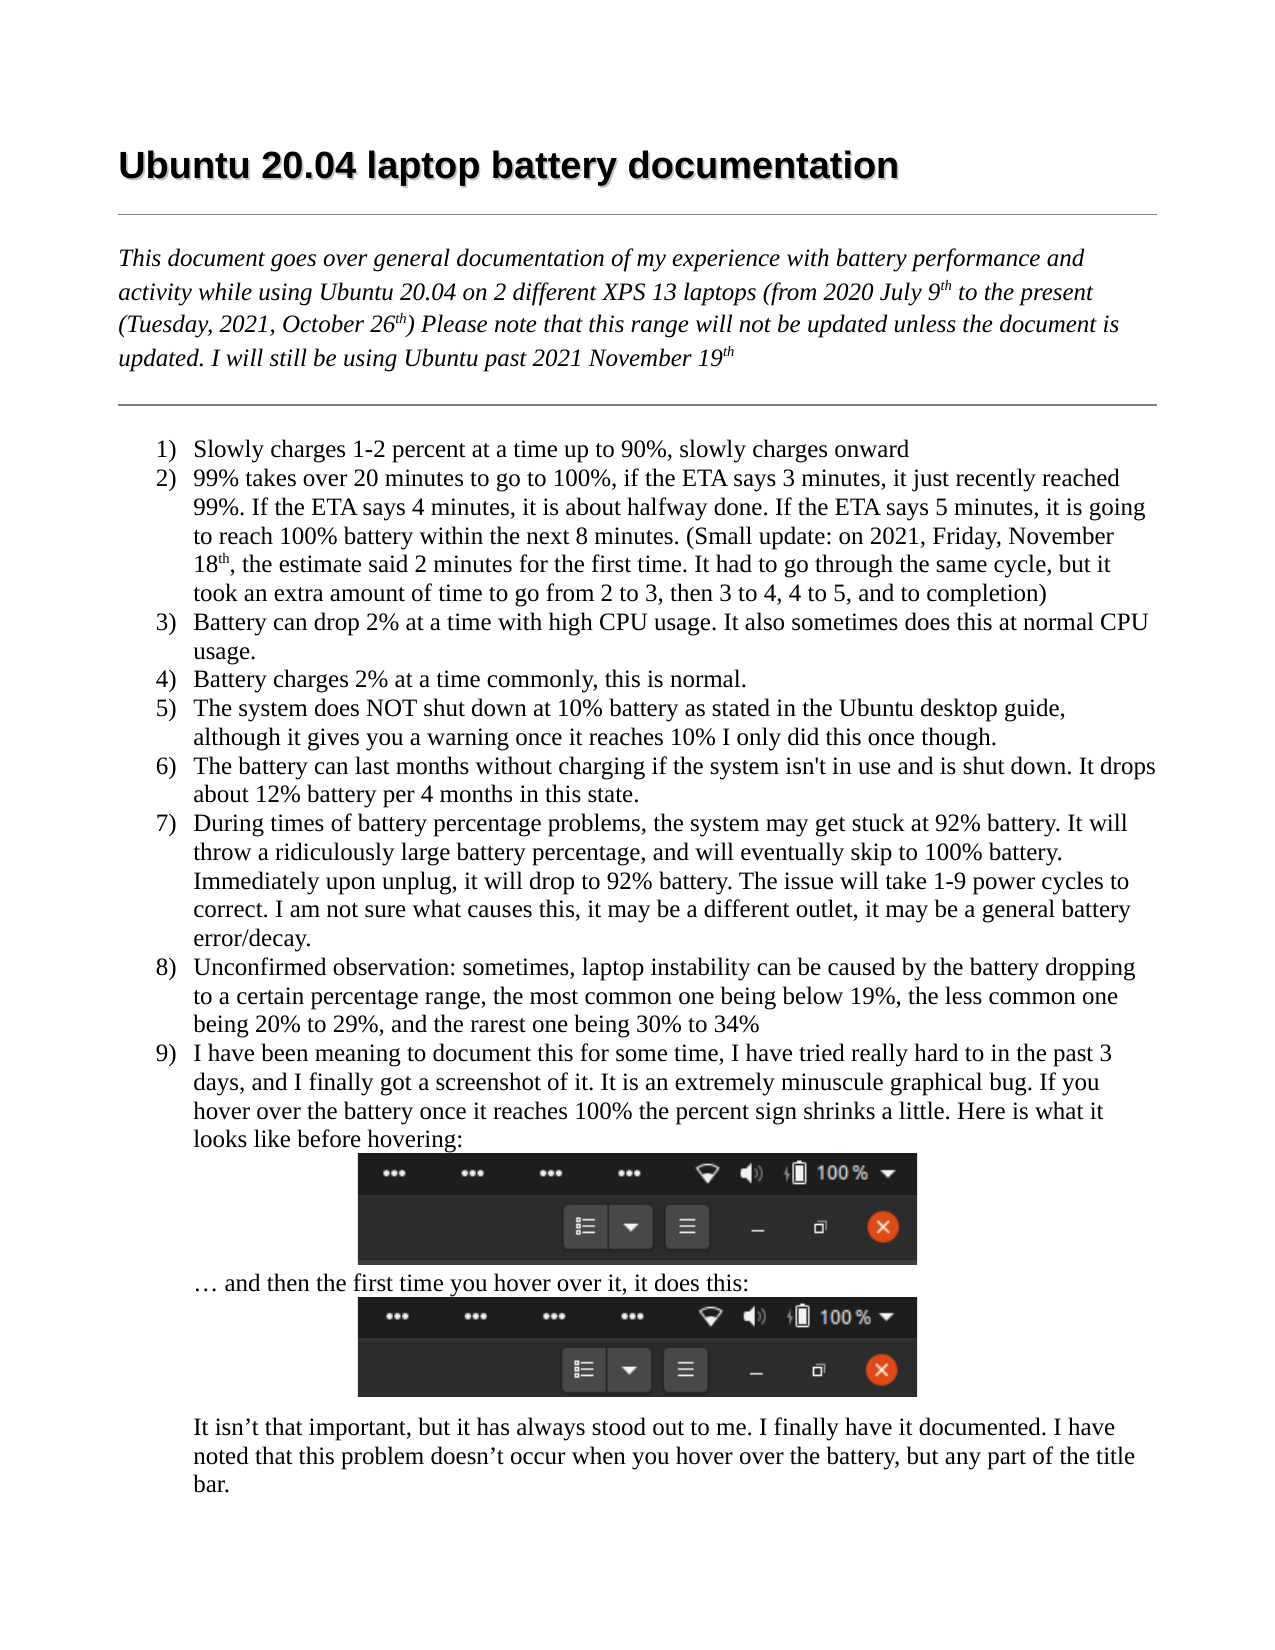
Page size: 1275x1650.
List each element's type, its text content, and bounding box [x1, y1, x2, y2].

list I have been meaning to document this for some time, I have tried really hard to in the past 3 days, and I finally got a screenshot of it. It is an extremely minuscule graphical bug. If you hover over the battery once it reaches 100% the percent sign shrinks a little. Here is what it looks like before hovering: [156, 1038, 1157, 1153]
picture [357, 1153, 918, 1265]
list 99% takes over 20 minutes to go to 100%, if the ETA says 3 minutes, it just recently reached 99%. If the ETA says 4 minutes, it is about halfway done. If the ETA says 5 minutes, it is going to reach 100% battery within the next 8 minutes. (Small update: on 2021, Friday, November 18th, the estimate said 2 minutes for the first time. It had to go through the same cycle, but it took an extra amount of time to go from 2 to 3, then 3 to 4, 4 to 5, and to completion) [156, 463, 1157, 607]
list It isn’t that important, but it has always stood out to me. I finally have it documented. I have noted that this problem doesn’t occur when you hover over the battery, but any part of the title bar. [156, 1412, 1157, 1498]
list The battery can last months without charging if the system isn't in use and is shut down. It drops about 12% battery per 4 months in this state. [156, 751, 1157, 808]
list During times of battery percentage problems, the system may get stuck at 92% battery. It will throw a ridiculously large battery percentage, and will eventually skip to 100% battery. Immediately upon unplug, it will drop to 92% battery. The issue will take 1-9 power cycles to correct. I am not sure what causes this, it may be a different outlet, it may be a general battery error/decay. [156, 808, 1157, 952]
list Battery can drop 2% at a time with high CPU usage. It also sometimes does this at normal CPU usage. [156, 607, 1157, 664]
subtitle Ubuntu 20.04 laptop battery documentation [118, 143, 1157, 187]
list Battery charges 2% at a time commonly, this is normal. [156, 664, 1157, 693]
list The system does NOT shut down at 10% battery as stated in the Ubuntu desktop guide, although it gives you a warning once it reaches 10% I only did this once though. [156, 693, 1157, 751]
list Slowly charges 1-2 percent at a time up to 90%, slowly charges onward [156, 434, 1157, 463]
list Unconfirmed observation: sometimes, laptop instability can be caused by the battery dropping to a certain percentage range, the most common one being below 19%, the less common one being 20% to 29%, and the rarest one being 30% to 34% [156, 952, 1157, 1038]
text This document goes over general documentation of my experience with battery performance and activity while using Ubuntu 20.04 on 2 different XPS 13 laptops (from 2020 July 9th to the present (Tuesday, 2021, October 26th) Please note that this range will not be updated unless the document is updated. I will still be using Ubuntu past 2021 November 19th [118, 243, 1157, 371]
picture [357, 1297, 918, 1397]
list … and then the first time you hover over it, it does this: [156, 1268, 1157, 1297]
